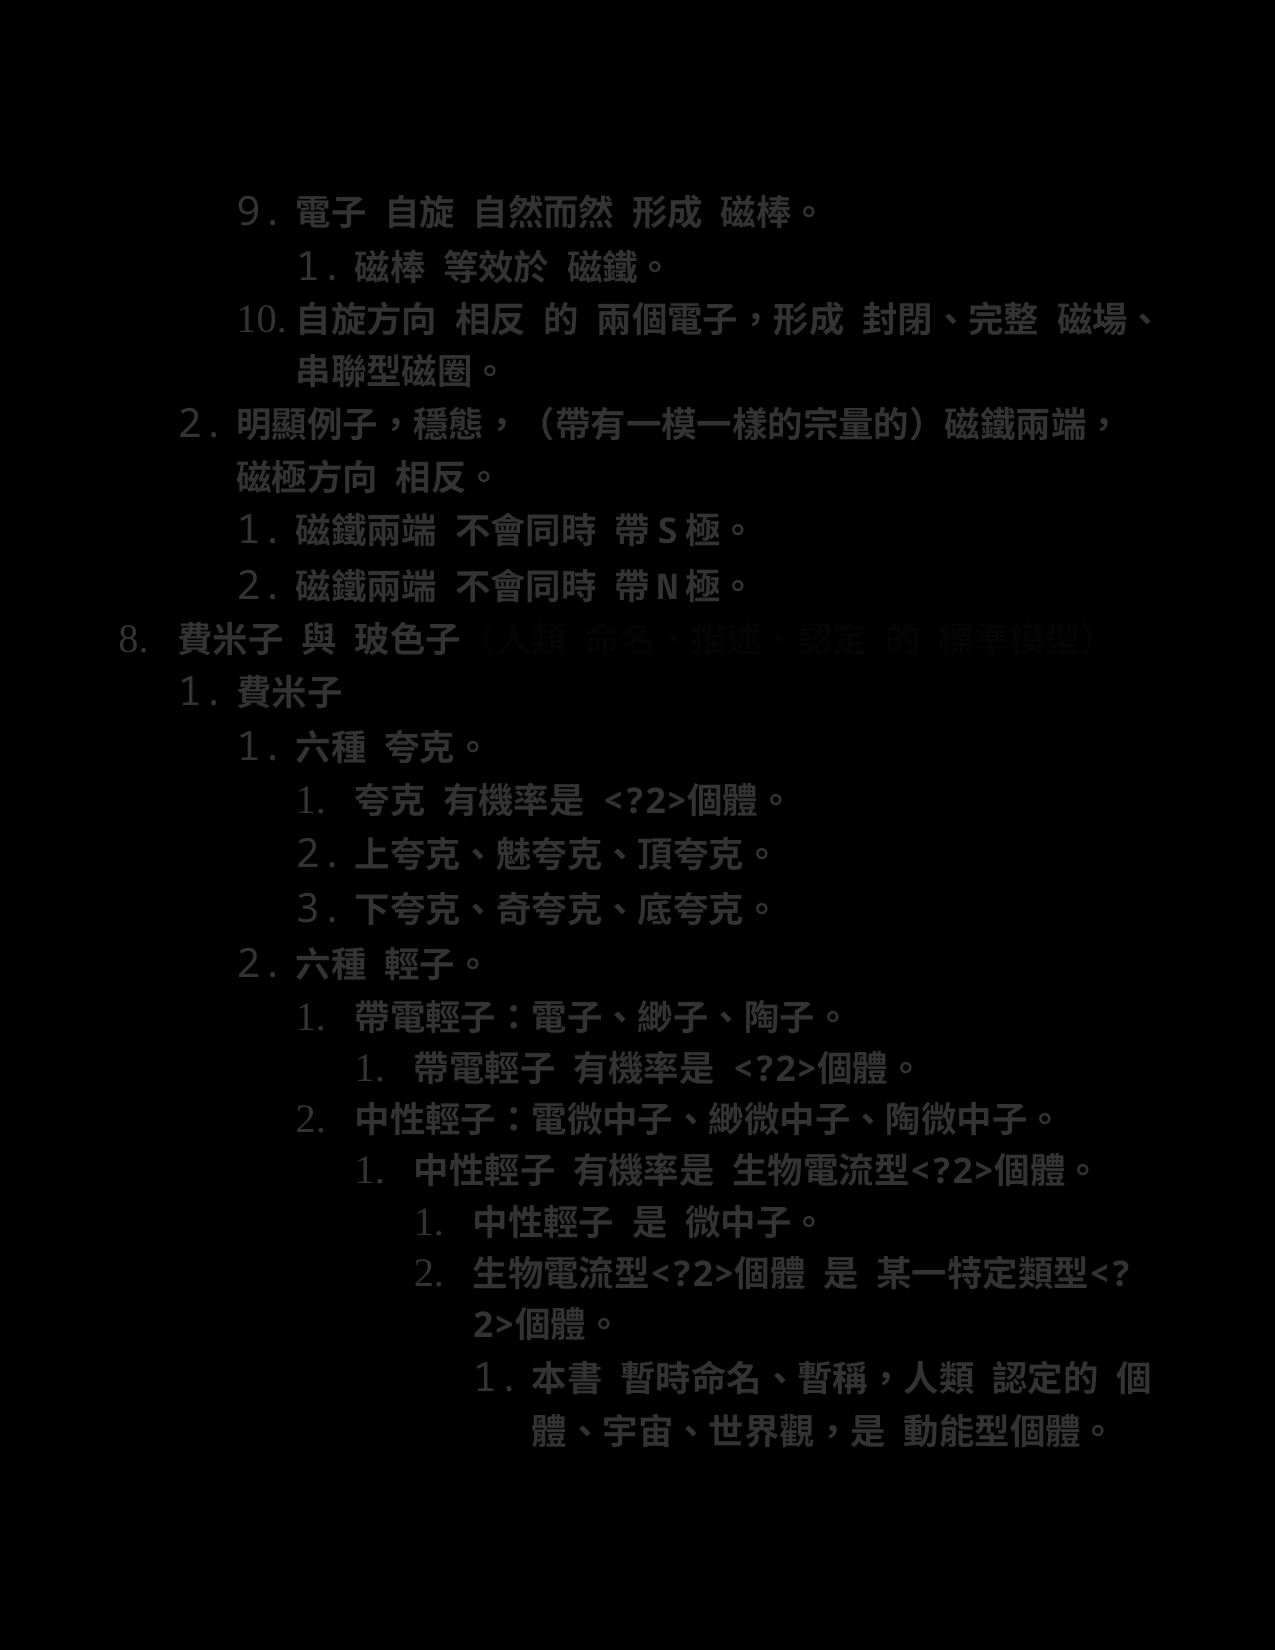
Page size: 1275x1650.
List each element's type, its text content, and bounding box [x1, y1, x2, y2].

list 生物電流型<?2>個體 是 某一特定類型<?2>個體。 [413, 1246, 1157, 1348]
list 六種 夸克。 [236, 717, 1157, 772]
list 中性輕子 有機率是 生物電流型<?2>個體。 [354, 1143, 1157, 1194]
list 費米子 [177, 662, 1157, 717]
list 明顯例子，穩態，（帶有一模一樣的宗量的）磁鐵兩端，磁極方向 相反。 [177, 394, 1157, 501]
list 下夸克、奇夸克、底夸克。 [295, 879, 1157, 934]
list 磁棒 等效於 磁鐵。 [295, 237, 1157, 292]
list 夸克 有機率是 <?2>個體。 [295, 772, 1157, 824]
list 六種 輕子。 [236, 934, 1157, 989]
list 中性輕子 是 微中子。 [413, 1194, 1157, 1246]
list 上夸克、魅夸克、頂夸克。 [295, 824, 1157, 879]
list 帶電輕子：電子、緲子、陶子。 [295, 989, 1157, 1040]
list 帶電輕子 有機率是 <?2>個體。 [354, 1040, 1157, 1092]
list 本書 暫時命名、暫稱，人類 認定的 個體、宇宙、世界觀，是 動能型個體。 [472, 1348, 1157, 1454]
list 中性輕子：電微中子、緲微中子、陶微中子。 [295, 1092, 1157, 1143]
list 電子 自旋 自然而然 形成 磁棒。 [236, 182, 1157, 237]
list 磁鐵兩端 不會同時 帶N極。 [236, 556, 1157, 611]
list 磁鐵兩端 不會同時 帶S極。 [236, 501, 1157, 556]
list 自旋方向 相反 的 兩個電子，形成 封閉、完整 磁場、串聯型磁圈。 [236, 292, 1157, 394]
list 費米子 與 玻色子（人類 命名、描述、認定 的 標準模型） [118, 611, 1157, 662]
